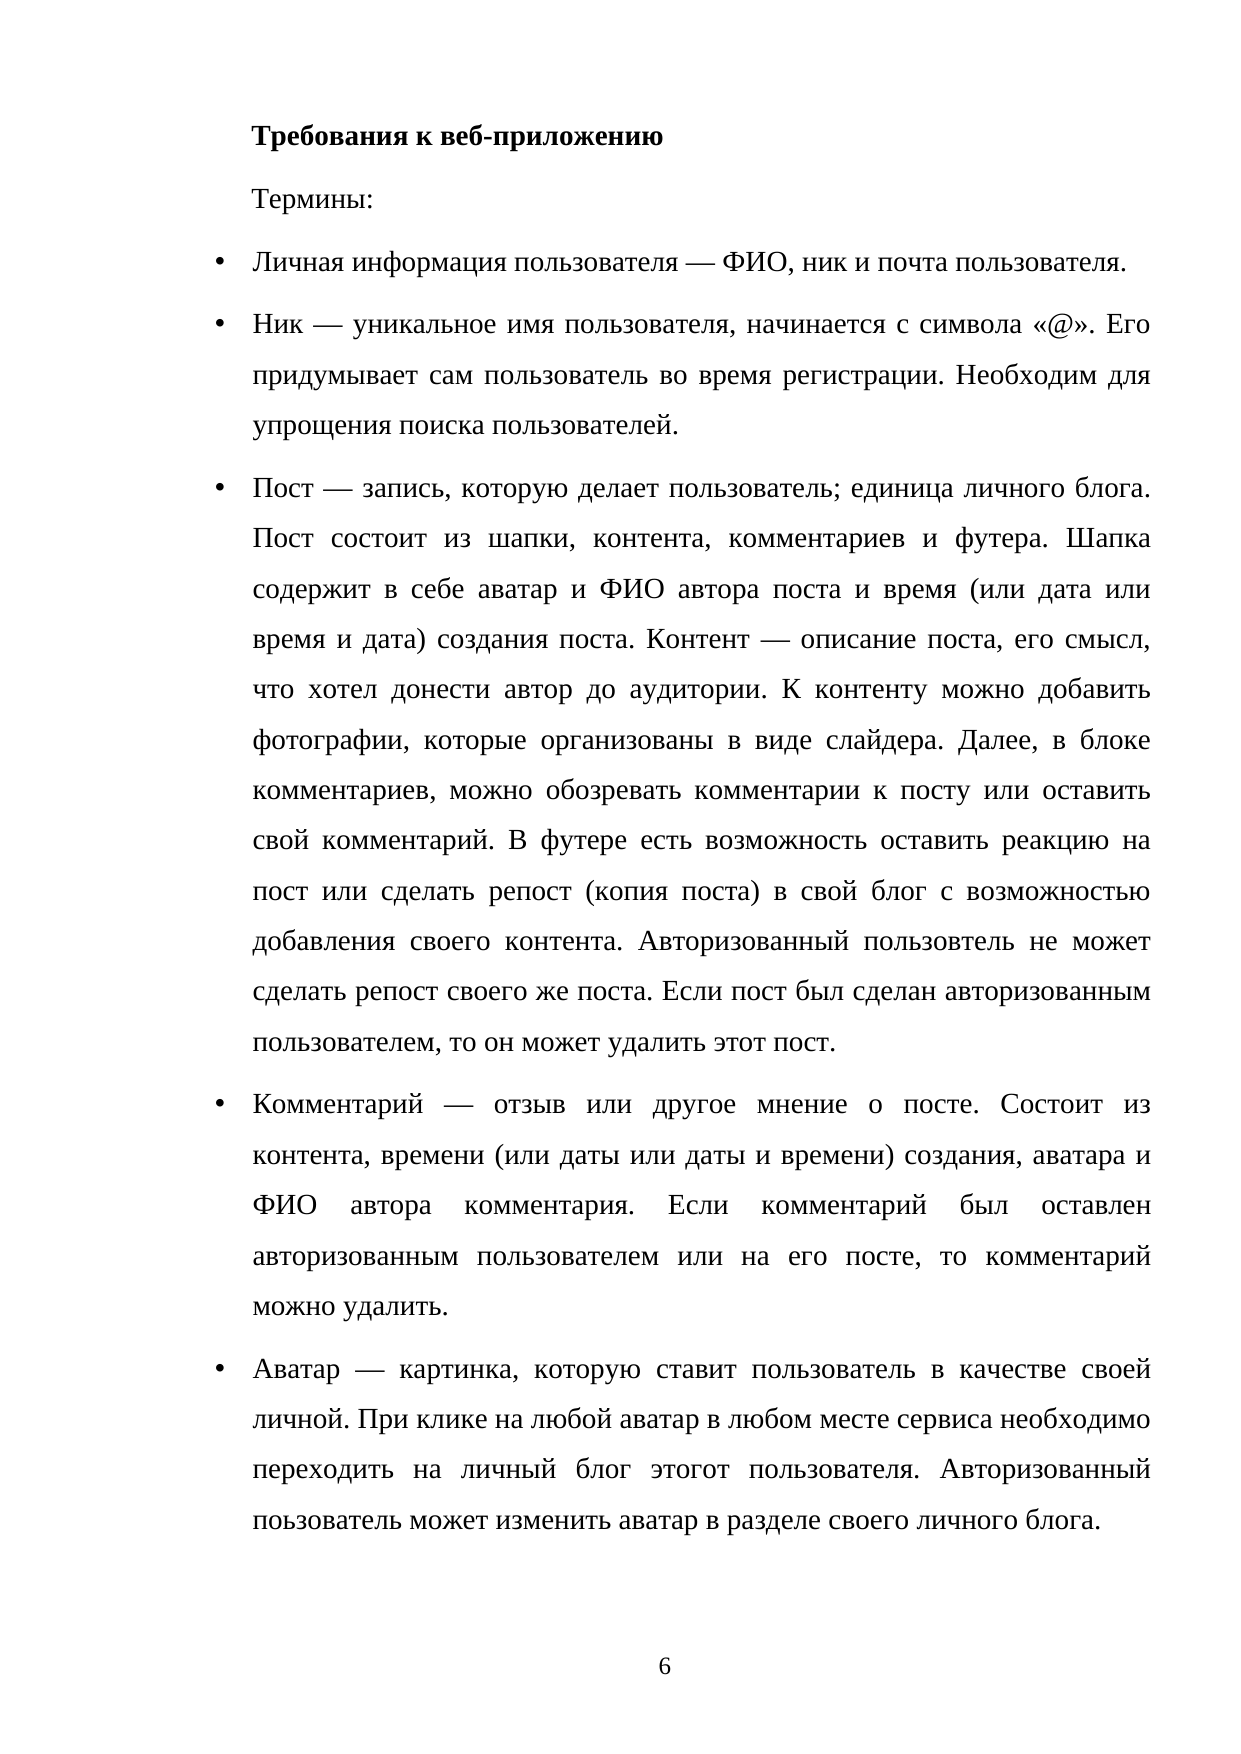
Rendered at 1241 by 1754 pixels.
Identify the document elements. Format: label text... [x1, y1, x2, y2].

list Пост — запись, которую делает пользователь; единица личного блога. Пост состоит из шапки, контента, комментариев и футера. Шапка содержит в себе аватар и ФИО автора поста и время (или дата или время и дата) создания поста. Контент — описание поста, его смысл, что хотел донести автор до аудитории. К контенту можно добавить фотографии, которые организованы в виде слайдера. Далее, в блоке комментариев, можно обозревать комментарии к посту или оставить свой комментарий. В футере есть возможность оставить реакцию на пост или сделать репост (копия поста) в свой блог с возможностью добавления своего контента. Авторизованный пользовтель не может сделать репост своего же поста. Если пост был сделан авторизованным пользователем, то он может удалить этот пост. [215, 470, 1152, 1057]
text Термины: [177, 181, 1152, 214]
list Личная информация пользователя — ФИО, ник и почта пользователя. [215, 244, 1152, 277]
list Ник — уникальное имя пользователя, начинается с символа «@». Его придумывает сам пользователь во время регистрации. Необходим для упрощения поиска пользователей. [215, 307, 1152, 441]
list Комментарий — отзыв или другое мнение о посте. Состоит из контента, времени (или даты или даты и времени) создания, аватара и ФИО автора комментария. Если комментарий был оставлен авторизованным пользователем или на его посте, то комментарий можно удалить. [215, 1087, 1152, 1321]
list Аватар — картинка, которую ставит пользователь в качестве своей личной. При клике на любой аватар в любом месте сервиса необходимо переходить на личный блог этогот пользователя. Авторизованный поьзователь может изменить аватар в разделе своего личного блога. [215, 1351, 1152, 1535]
text Требования к веб-приложению [177, 118, 1152, 152]
